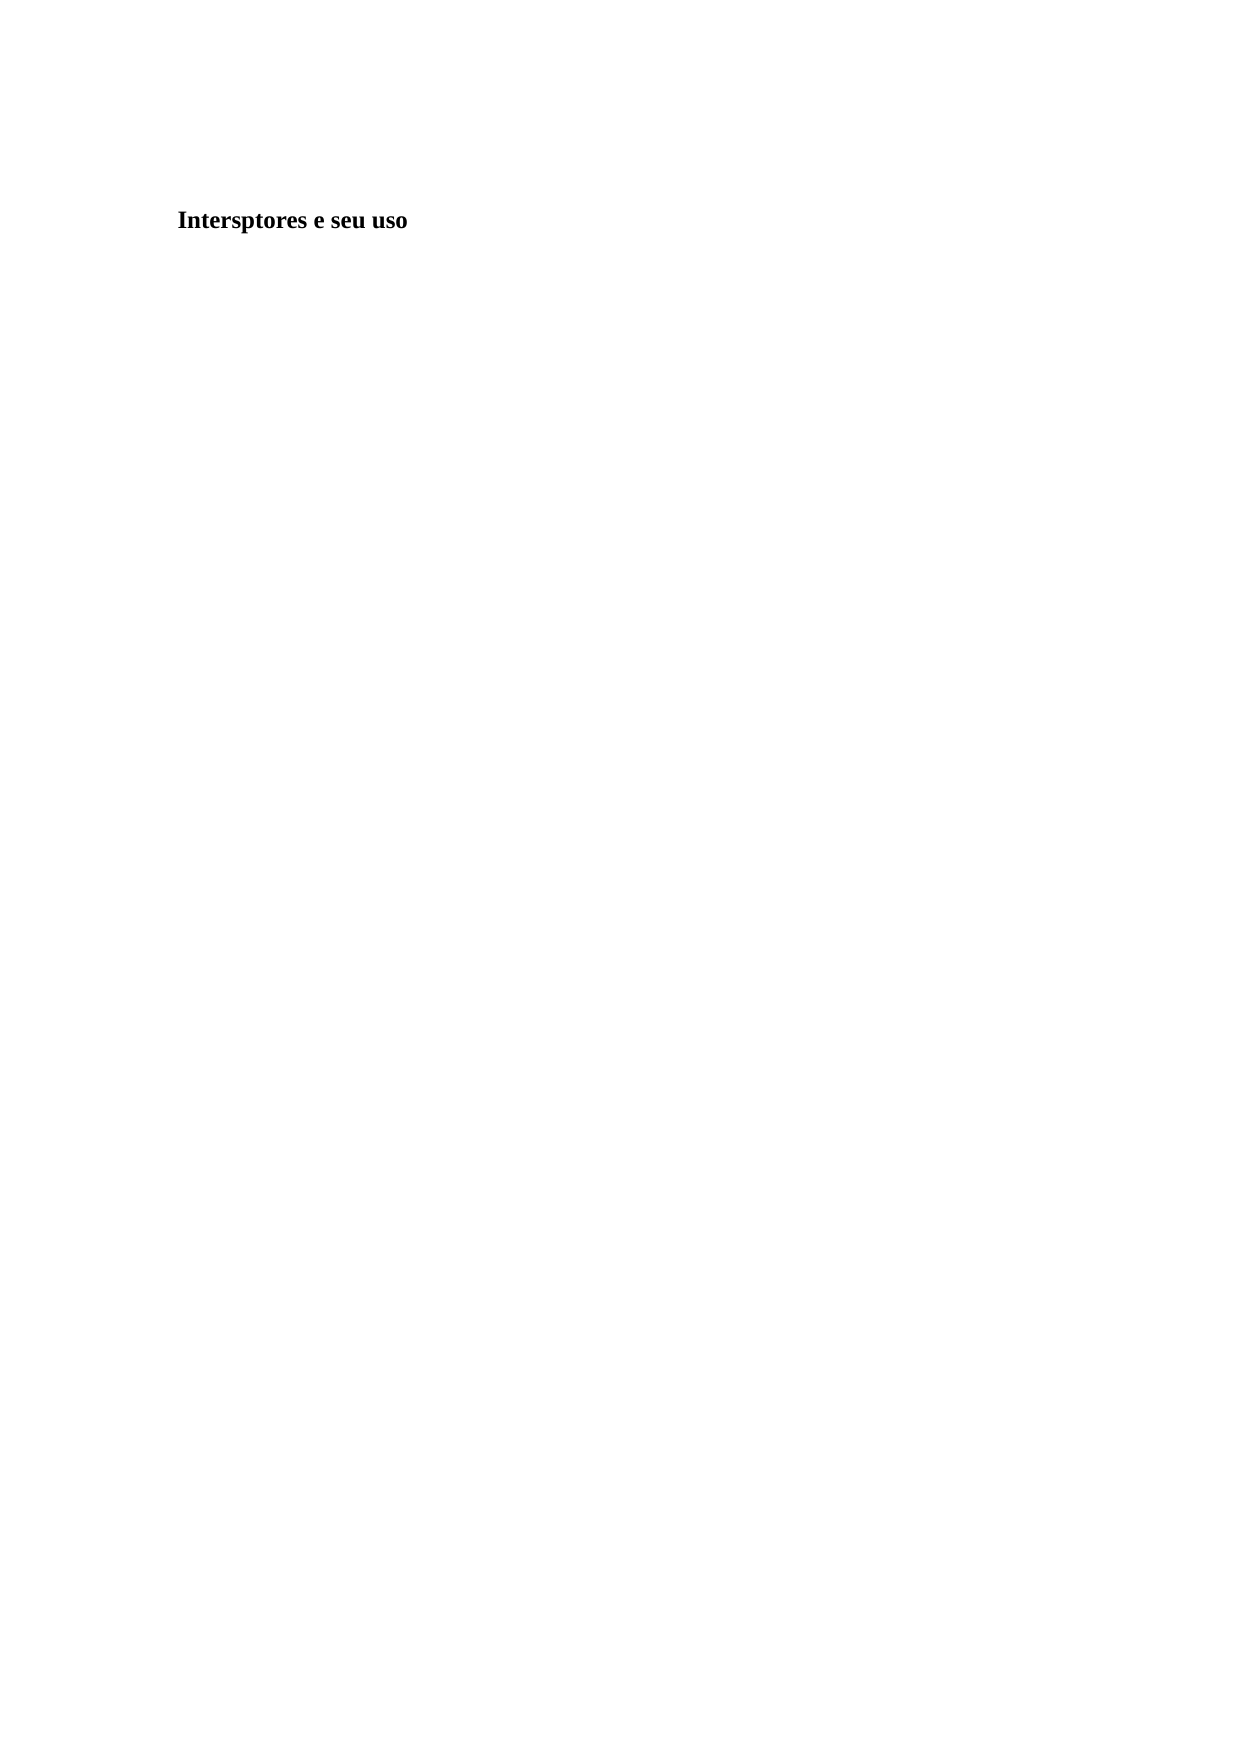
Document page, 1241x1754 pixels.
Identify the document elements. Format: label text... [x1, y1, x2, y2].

subtitle Intersptores e seu uso [177, 205, 1063, 234]
